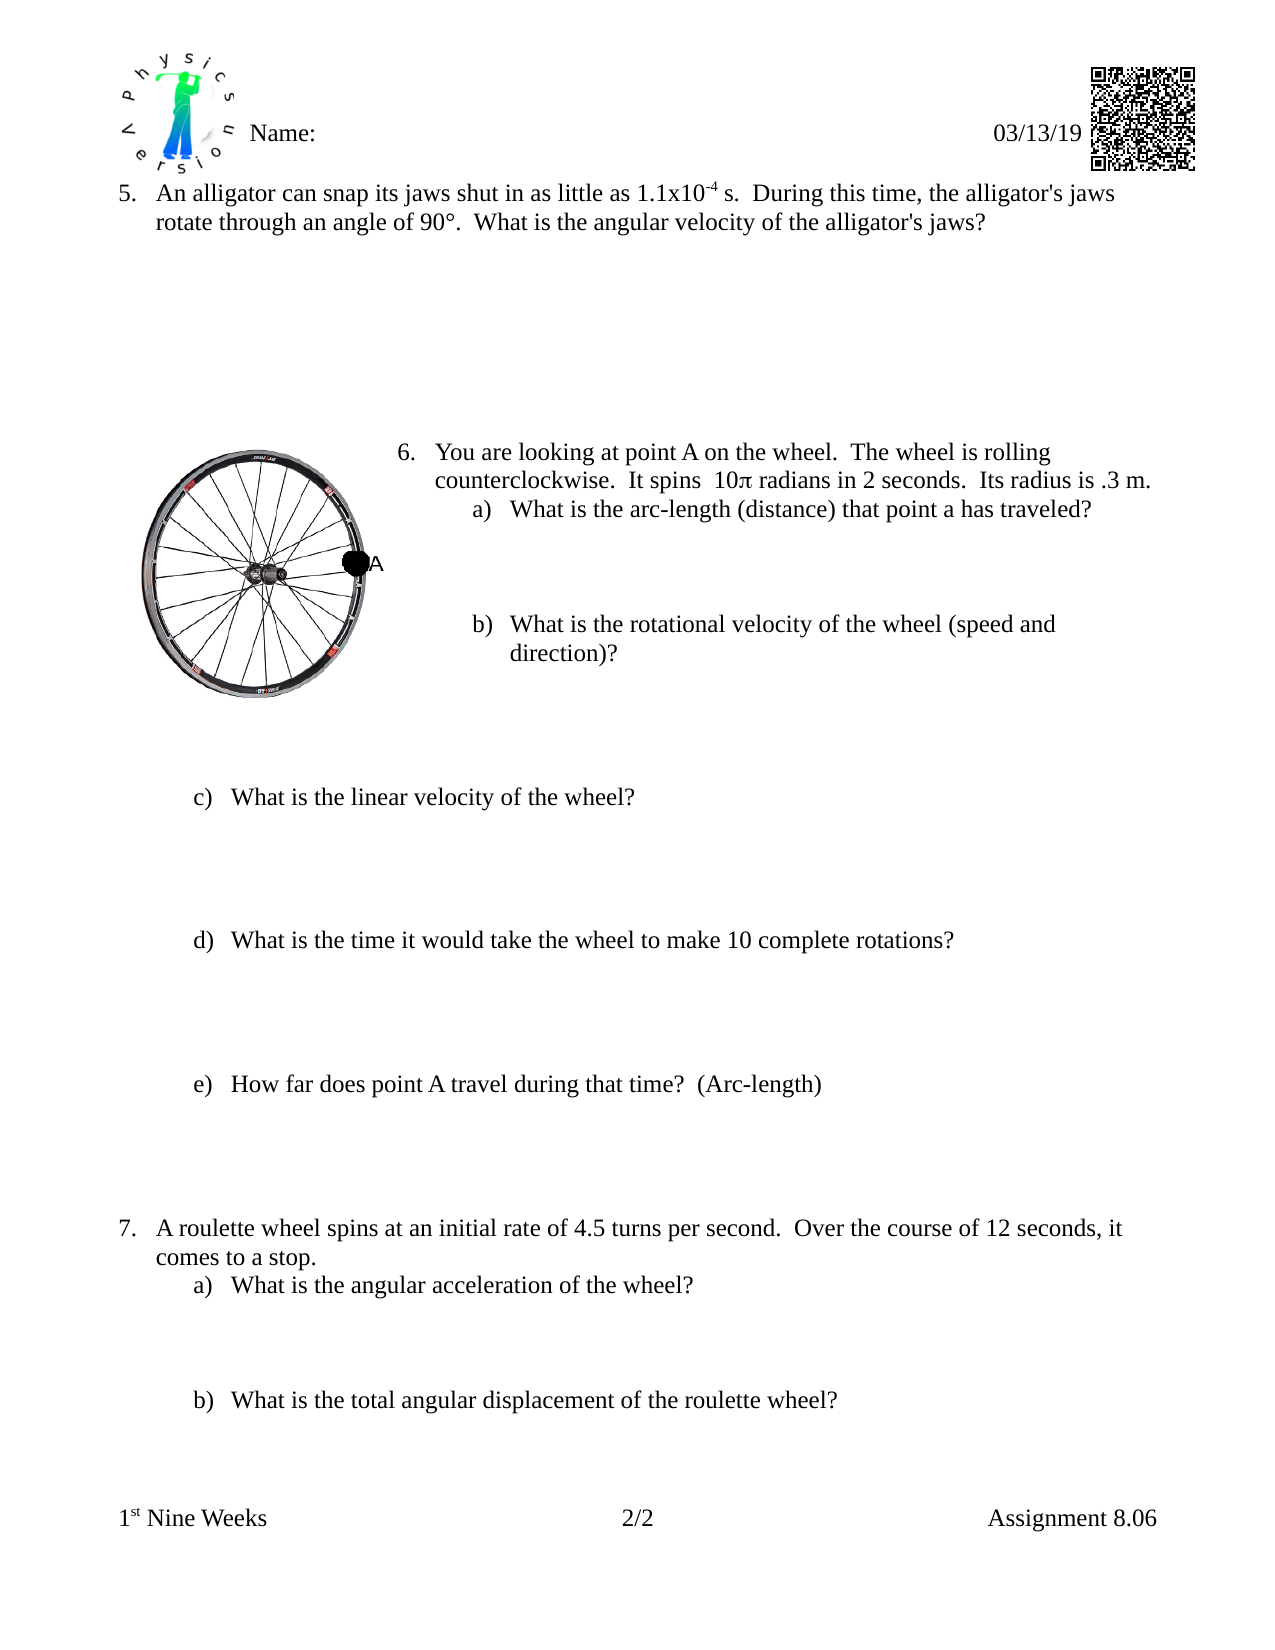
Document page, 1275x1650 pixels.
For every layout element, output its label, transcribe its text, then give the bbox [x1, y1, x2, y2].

list What is the linear velocity of the wheel? [193, 782, 1157, 811]
list You are looking at point A on the wheel. The wheel is rolling counterclockwise. It spins 10p radians in 2 seconds. Its radius is .3 m. [118, 437, 1157, 494]
picture [121, 53, 235, 174]
list What is the rotational velocity of the wheel (speed and direction)? [397, 609, 1157, 667]
picture [1082, 58, 1203, 179]
picture [109, 449, 397, 698]
list A roulette wheel spins at an initial rate of 4.5 turns per second. Over the course of 12 seconds, it comes to a stop. [118, 1213, 1157, 1271]
list An alligator can snap its jaws shut in as little as 1.1x10-4 s. During this time, the alligator's jaws rotate through an angle of 90°. What is the angular velocity of the alligator's jaws? [118, 176, 1157, 236]
list What is the arc-length (distance) that point a has traveled? [397, 494, 1157, 523]
list What is the time it would take the wheel to make 10 complete rotations? [193, 926, 1157, 954]
list What is the total angular displacement of the roulette wheel? [193, 1386, 1157, 1414]
list What is the angular acceleration of the wheel? [193, 1271, 1157, 1299]
list How far does point A travel during that time? (Arc-length) [193, 1069, 1157, 1098]
